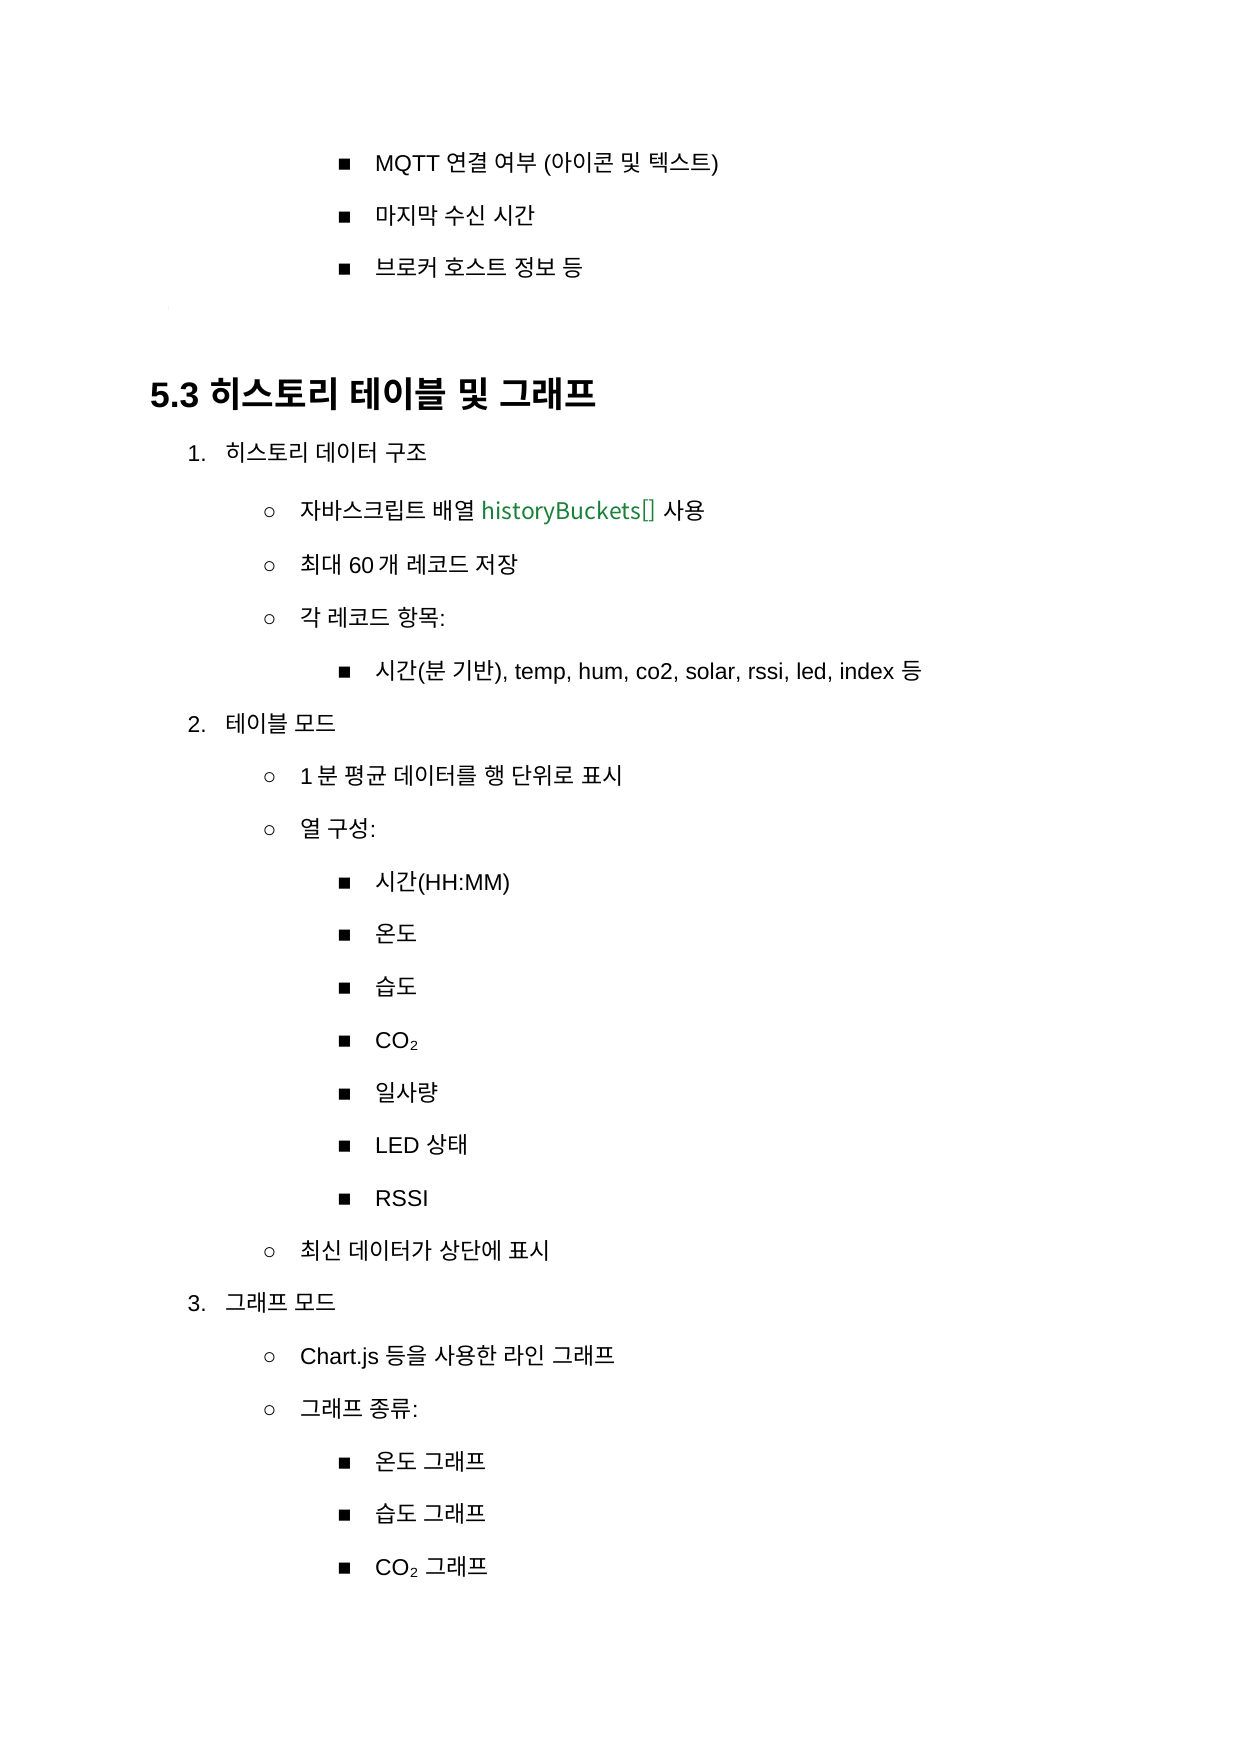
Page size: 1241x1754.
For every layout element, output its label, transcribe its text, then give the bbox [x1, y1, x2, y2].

list Chart.js 등을 사용한 라인 그래프 [262, 1343, 1090, 1396]
list 습도 [337, 974, 1090, 1027]
list 열 구성: [262, 816, 1090, 869]
list CO₂ [337, 1027, 1090, 1079]
list MQTT 연결 여부 (아이콘 및 텍스트) [337, 150, 1090, 203]
list 마지막 수신 시간 [337, 203, 1090, 255]
list 1분 평균 데이터를 행 단위로 표시 [262, 763, 1090, 816]
list 히스토리 데이터 구조 [187, 440, 1090, 493]
list RSSI [337, 1185, 1090, 1238]
list 일사량 [337, 1079, 1090, 1132]
list 각 레코드 항목: [262, 605, 1090, 658]
subtitle 5.3 히스토리 테이블 및 그래프 [150, 374, 1090, 415]
list LED 상태 [337, 1132, 1090, 1185]
list 습도 그래프 [337, 1501, 1090, 1554]
list 온도 [337, 921, 1090, 974]
list 그래프 모드 [187, 1290, 1090, 1343]
list CO₂ 그래프 [337, 1554, 1090, 1580]
list 그래프 종류: [262, 1396, 1090, 1448]
list 최신 데이터가 상단에 표시 [262, 1238, 1090, 1290]
list 테이블 모드 [187, 711, 1090, 763]
list 온도 그래프 [337, 1448, 1090, 1501]
list 브로커 호스트 정보 등 [337, 255, 1090, 282]
list 최대 60개 레코드 저장 [262, 552, 1090, 605]
list 시간(분 기반), temp, hum, co2, solar, rssi, led, index 등 [337, 658, 1090, 711]
list 자바스크립트 배열 historyBuckets[] 사용 [262, 493, 1090, 552]
list 시간(HH:MM) [337, 869, 1090, 921]
